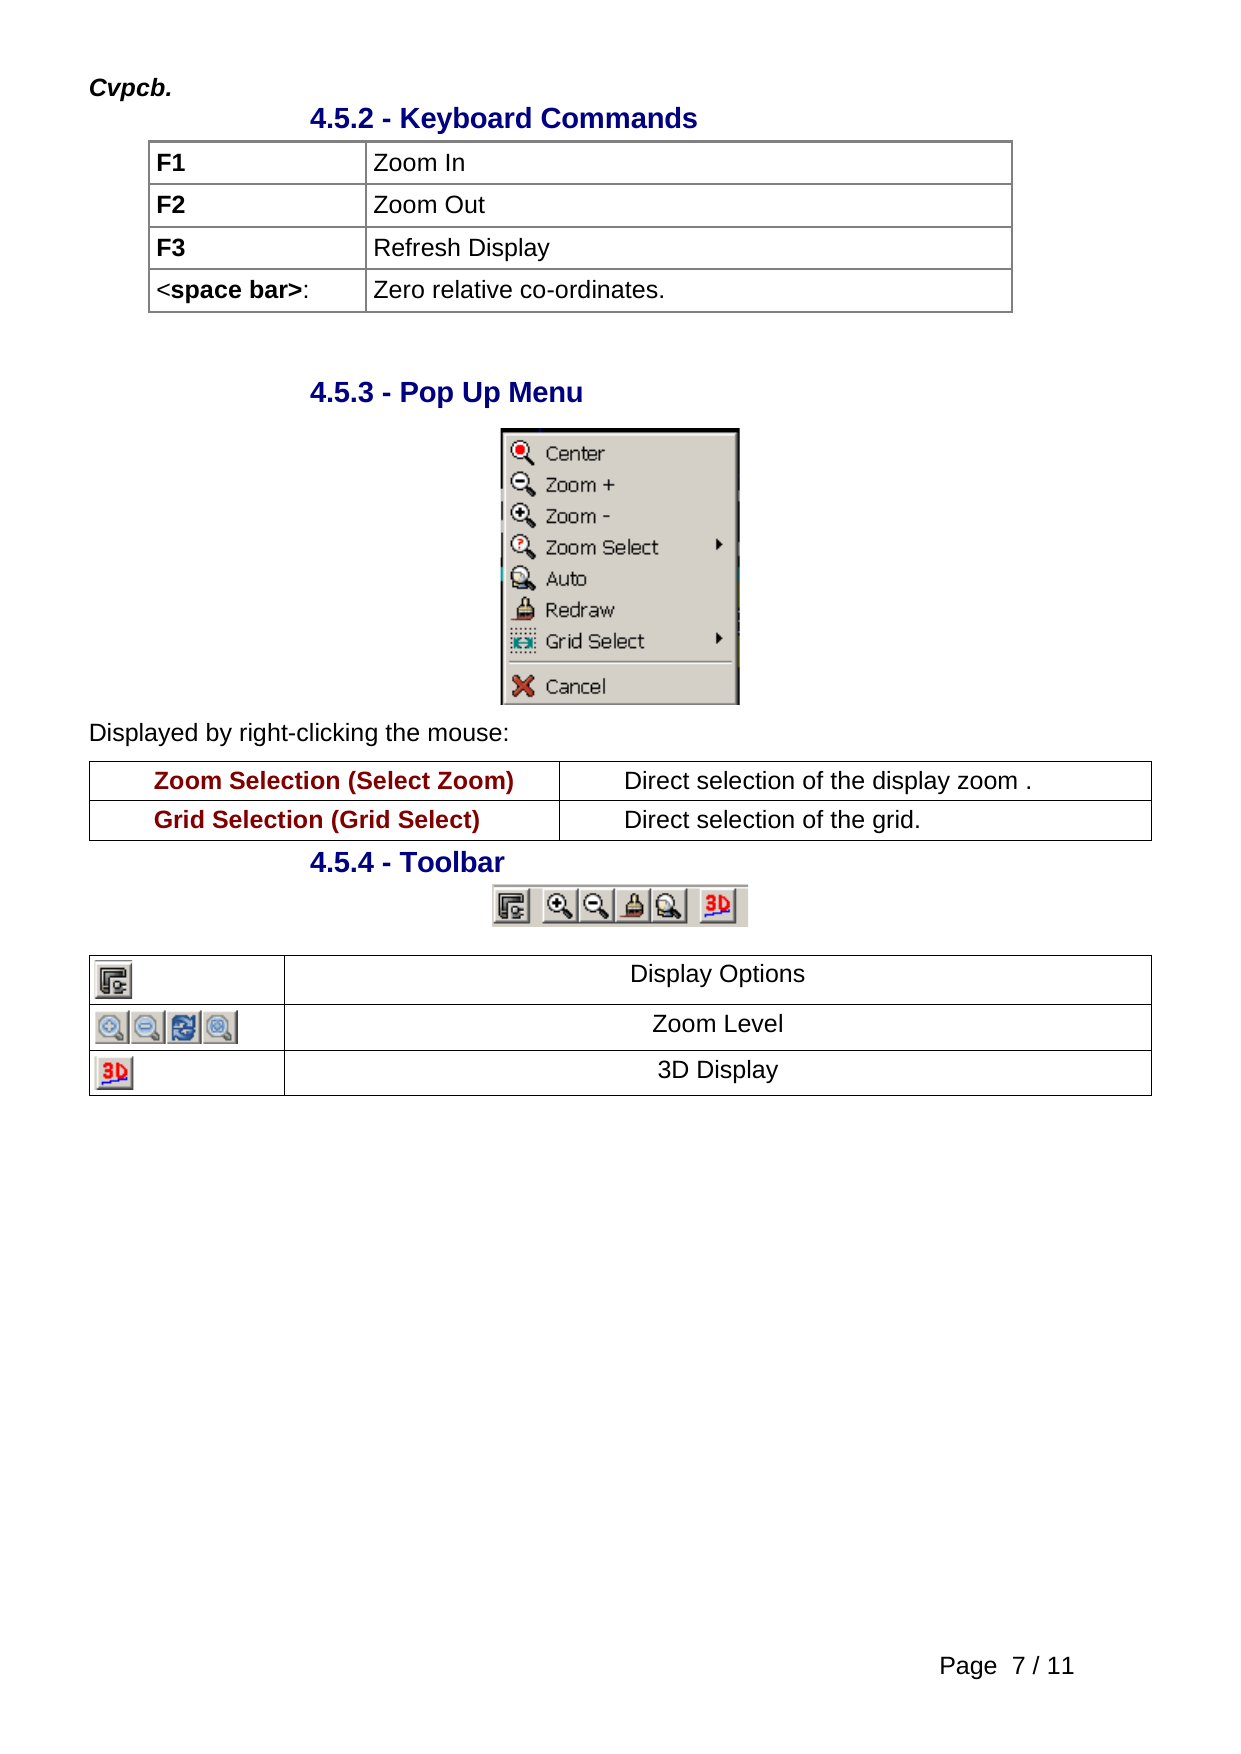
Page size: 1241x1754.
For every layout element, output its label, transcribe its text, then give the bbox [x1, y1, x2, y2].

picture [94, 960, 133, 999]
text Displayed by right-clicking the mouse: [88, 719, 1152, 747]
subtitle Keyboard Commands [236, 102, 1152, 134]
picture [492, 884, 749, 927]
subtitle Toolbar [236, 846, 1152, 879]
table_cell Zero relative co-ordinates. [367, 270, 1011, 311]
table_cell Zoom Out [367, 185, 1011, 226]
table_header Display Options [285, 956, 1151, 1004]
table_cell <space bar>: [150, 270, 365, 311]
subtitle Pop Up Menu [236, 376, 1152, 409]
table_cell Refresh Display [367, 228, 1011, 268]
table_cell Grid Selection (Grid Select) [90, 801, 559, 840]
table_header Zoom In [367, 143, 1011, 183]
table_header Zoom Selection (Select Zoom) [90, 762, 559, 800]
table_header Direct selection of the display zoom . [560, 762, 1151, 800]
table_cell [90, 1051, 284, 1095]
table_cell F2 [150, 185, 365, 226]
table_cell Direct selection of the grid. [560, 801, 1151, 840]
table_cell Zoom Level [285, 1005, 1151, 1050]
table_cell [90, 1005, 284, 1050]
picture [500, 428, 740, 705]
table_header F1 [150, 143, 365, 183]
picture [94, 1055, 134, 1090]
table_cell 3D Display [285, 1051, 1151, 1095]
picture [94, 1009, 238, 1044]
table_header [90, 956, 284, 1004]
table_cell F3 [150, 228, 365, 268]
